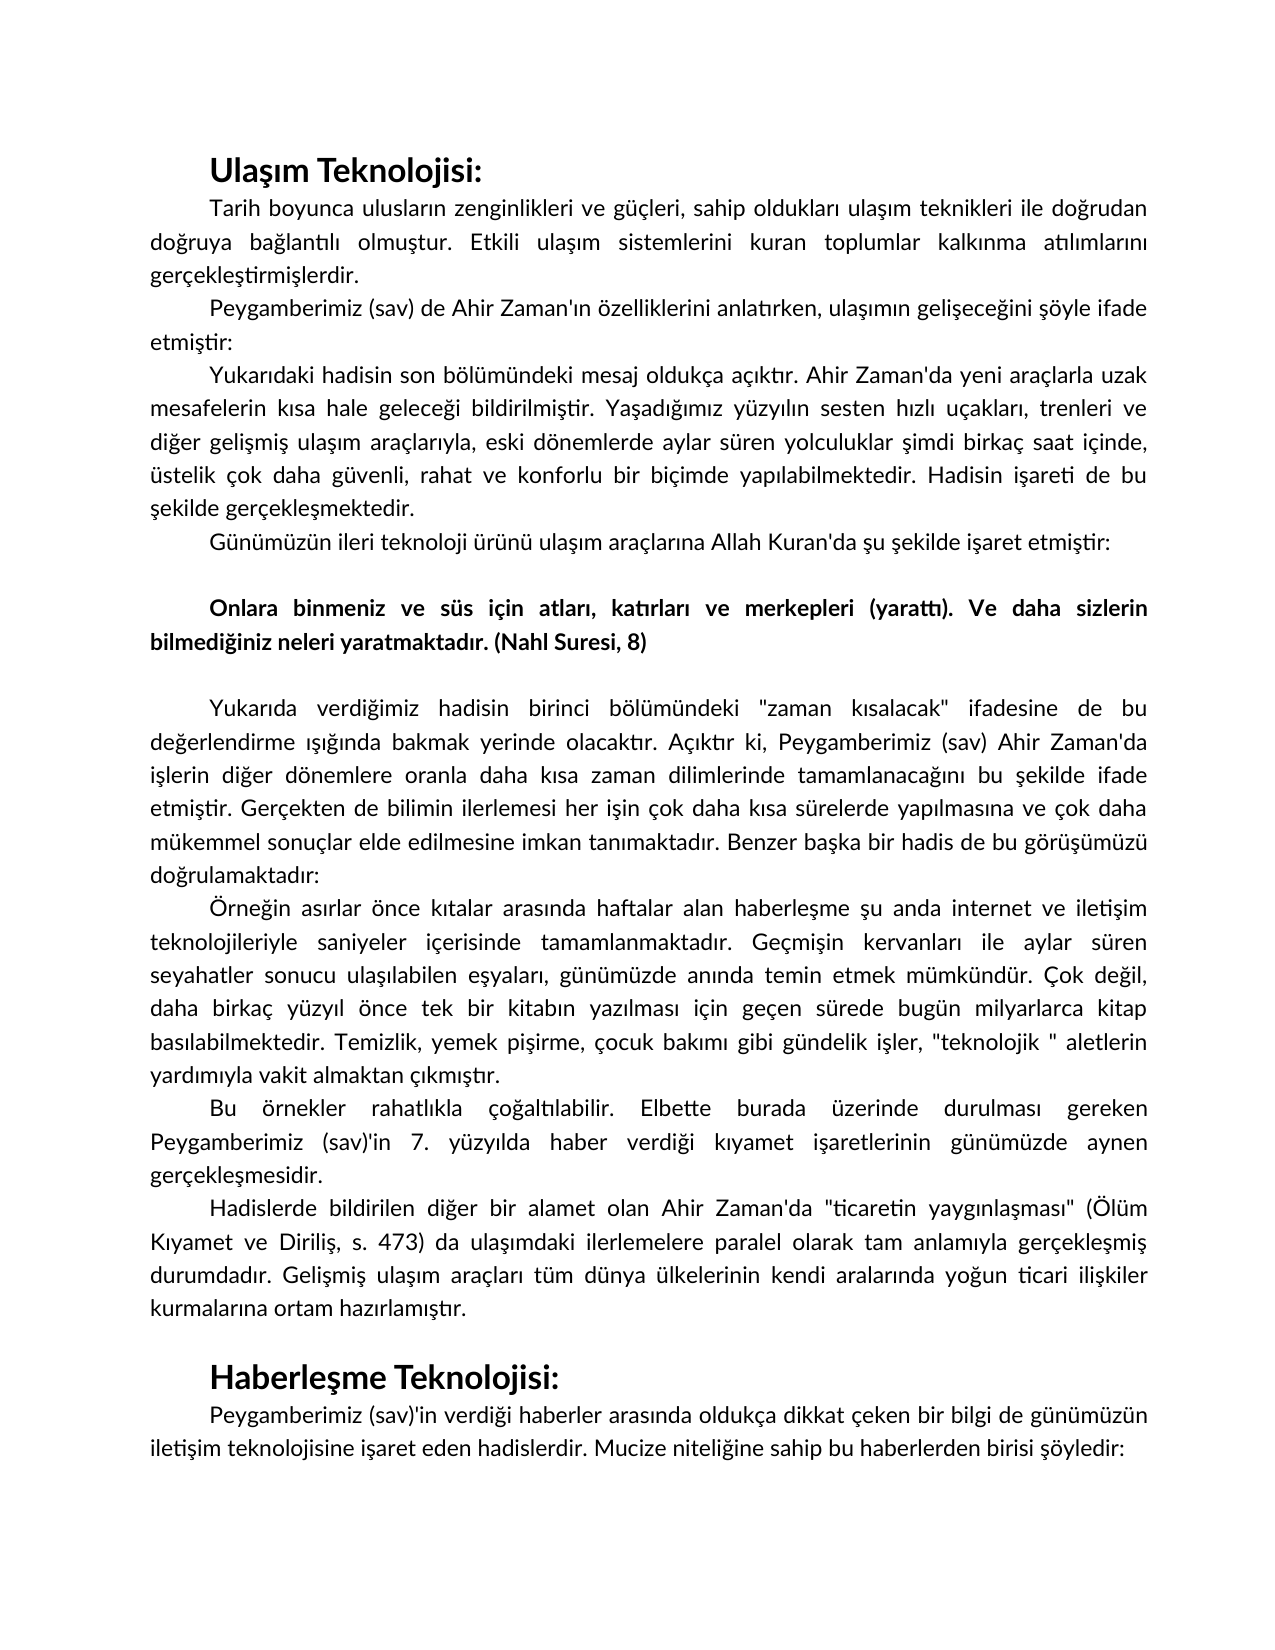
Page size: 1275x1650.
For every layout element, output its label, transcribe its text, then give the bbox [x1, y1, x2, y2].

text Yukarıda verdiğimiz hadisin birinci bölümündeki "zaman kısalacak" ifadesine de bu değerlendirme ışığında bakmak yerinde olacaktır. Açıktır ki, Peygamberimiz (sav) Ahir Zaman'da işlerin diğer dönemlere oranla daha kısa zaman dilimlerinde tamamlanacağını bu şekilde ifade etmiştir. Gerçekten de bilimin ilerlemesi her işin çok daha kısa sürelerde yapılmasına ve çok daha mükemmel sonuçlar elde edilmesine imkan tanımaktadır. Benzer başka bir hadis de bu görüşümüzü doğrulamaktadır: [150, 690, 1149, 890]
text Peygamberimiz (sav)'in verdiği haberler arasında oldukça dikkat çeken bir bilgi de günümüzün iletişim teknolojisine işaret eden hadislerdir. Mucize niteliğine sahip bu haberlerden birisi şöyledir: [150, 1397, 1149, 1463]
subtitle Haberleşme Teknolojisi: [209, 1357, 1149, 1397]
text Günümüzün ileri teknoloji ürünü ulaşım araçlarına Allah Kuran'da şu şekilde işaret etmiştir: [150, 523, 1149, 557]
text Onlara binmeniz ve süs için atları, katırları ve merkepleri (yarattı). Ve daha sizlerin bilmediğiniz neleri yaratmaktadır. (Nahl Suresi, 8) [150, 590, 1149, 657]
text Yukarıdaki hadisin son bölümündeki mesaj oldukça açıktır. Ahir Zaman'da yeni araçlarla uzak mesafelerin kısa hale geleceği bildirilmiştir. Yaşadığımız yüzyılın sesten hızlı uçakları, trenleri ve diğer gelişmiş ulaşım araçlarıyla, eski dönemlerde aylar süren yolculuklar şimdi birkaç saat içinde, üstelik çok daha güvenli, rahat ve konforlu bir biçimde yapılabilmektedir. Hadisin işareti de bu şekilde gerçekleşmektedir. [150, 357, 1149, 523]
text Bu örnekler rahatlıkla çoğaltılabilir. Elbette burada üzerinde durulması gereken Peygamberimiz (sav)'in 7. yüzyılda haber verdiği kıyamet işaretlerinin günümüzde aynen gerçekleşmesidir. [150, 1090, 1149, 1190]
text Örneğin asırlar önce kıtalar arasında haftalar alan haberleşme şu anda internet ve iletişim teknolojileriyle saniyeler içerisinde tamamlanmaktadır. Geçmişin kervanları ile aylar süren seyahatler sonucu ulaşılabilen eşyaları, günümüzde anında temin etmek mümkündür. Çok değil, daha birkaç yüzyıl önce tek bir kitabın yazılması için geçen sürede bugün milyarlarca kitap basılabilmektedir. Temizlik, yemek pişirme, çocuk bakımı gibi gündelik işler, "teknolojik " aletlerin yardımıyla vakit almaktan çıkmıştır. [150, 890, 1149, 1090]
text Peygamberimiz (sav) de Ahir Zaman'ın özelliklerini anlatırken, ulaşımın gelişeceğini şöyle ifade etmiştir: [150, 290, 1149, 357]
text Tarih boyunca ulusların zenginlikleri ve güçleri, sahip oldukları ulaşım teknikleri ile doğrudan doğruya bağlantılı olmuştur. Etkili ulaşım sistemlerini kuran toplumlar kalkınma atılımlarını gerçekleştirmişlerdir. [150, 190, 1149, 290]
text Hadislerde bildirilen diğer bir alamet olan Ahir Zaman'da "ticaretin yaygınlaşması" (Ölüm Kıyamet ve Diriliş, s. 473) da ulaşımdaki ilerlemelere paralel olarak tam anlamıyla gerçekleşmiş durumdadır. Gelişmiş ulaşım araçları tüm dünya ülkelerinin kendi aralarında yoğun ticari ilişkiler kurmalarına ortam hazırlamıştır. [150, 1190, 1149, 1323]
subtitle Ulaşım Teknolojisi: [209, 150, 1149, 190]
